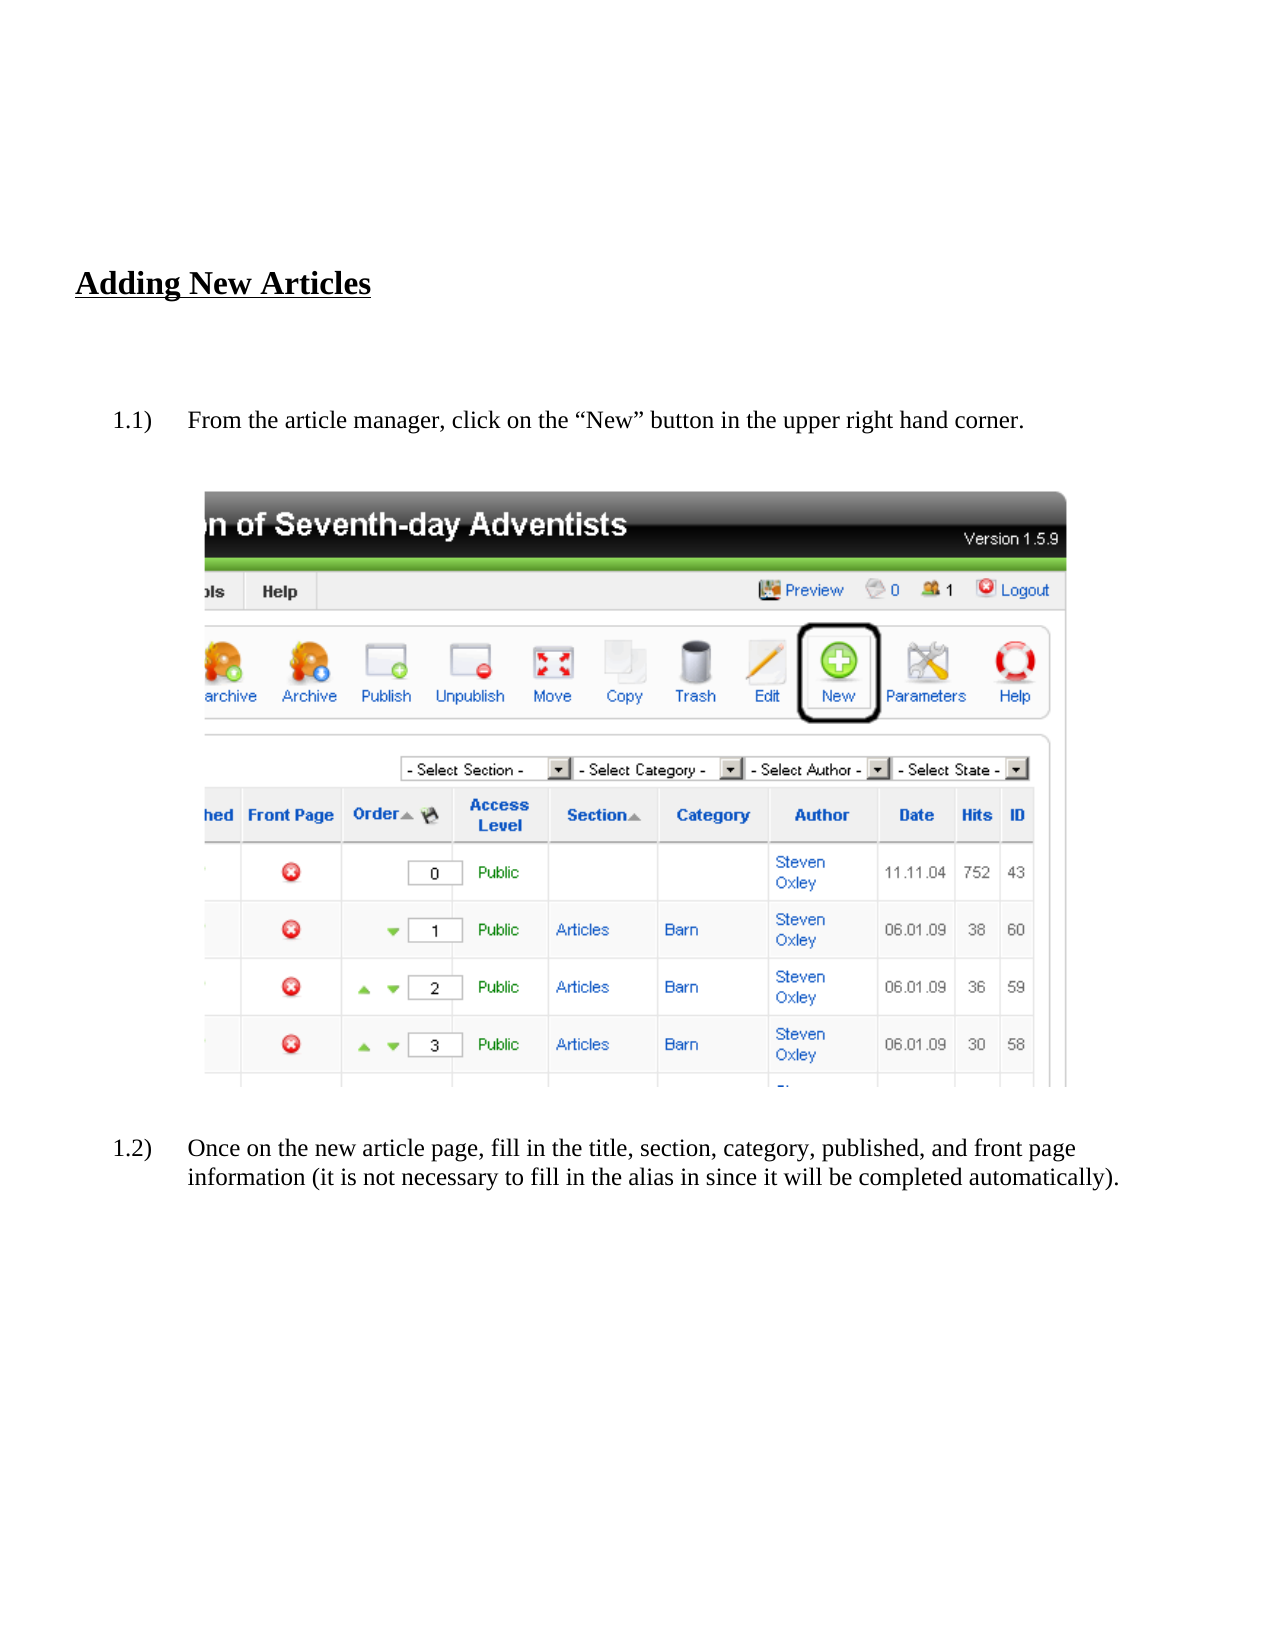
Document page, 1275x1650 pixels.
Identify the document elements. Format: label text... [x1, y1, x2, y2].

list From the article manager, click on the “New” button in the upper right hand corner. [112, 405, 1200, 434]
subtitle Adding New Articles [75, 263, 1200, 302]
list Once on the new article page, fill in the title, section, category, published, and front page information (it is not necessary to fill in the alias in since it will be completed automatically). [112, 1133, 1200, 1191]
